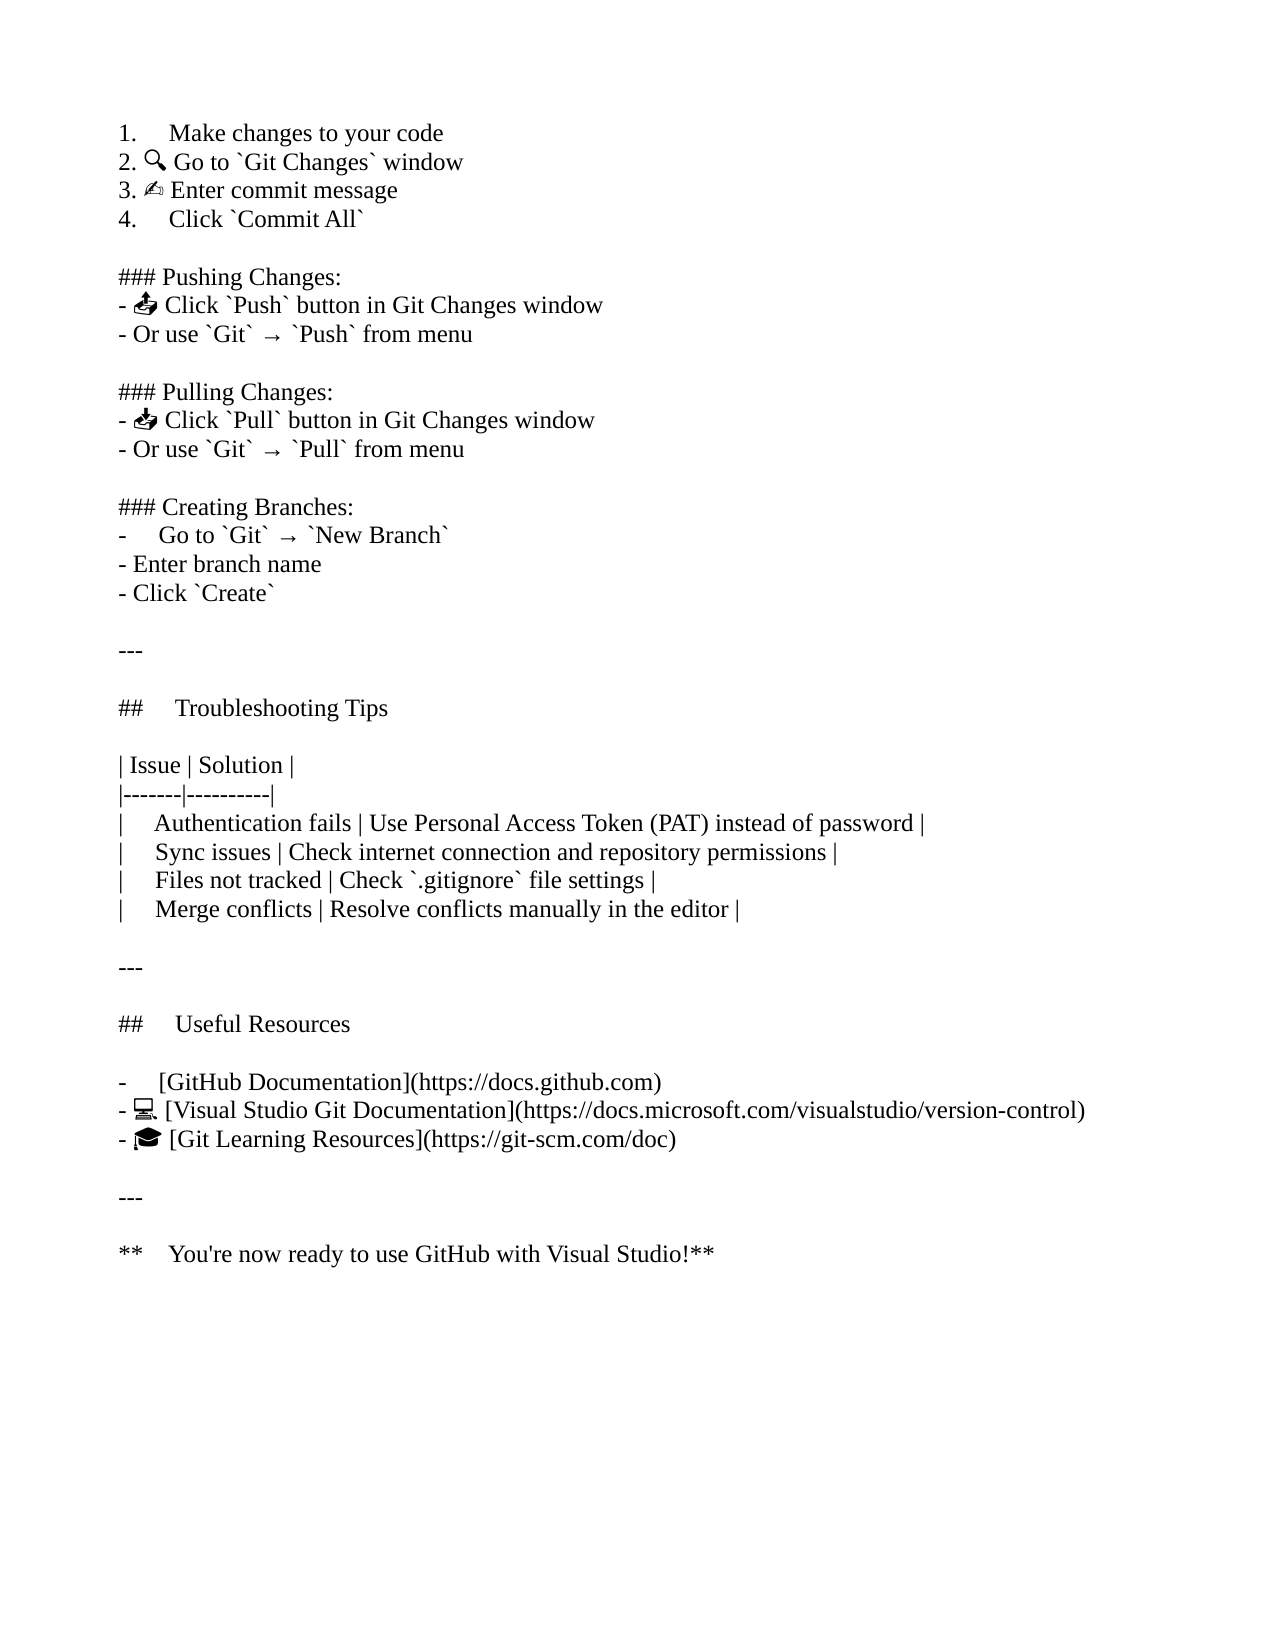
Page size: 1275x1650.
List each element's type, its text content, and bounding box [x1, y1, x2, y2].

text | ❌ Authentication fails | Use Personal Access Token (PAT) instead of password | [118, 808, 1157, 837]
text 1. 📝 Make changes to your code [118, 118, 1157, 147]
text ## 📖 Useful Resources [118, 1009, 1157, 1038]
text --- [118, 636, 1157, 664]
text - 💻 [Visual Studio Git Documentation](https://docs.microsoft.com/visualstudio/version-control) [118, 1096, 1157, 1124]
text ## 🔧 Troubleshooting Tips [118, 693, 1157, 722]
text --- [118, 952, 1157, 981]
text - 🎓 [Git Learning Resources](https://git-scm.com/doc) [118, 1124, 1157, 1153]
text - 📤 Click `Push` button in Git Changes window [118, 291, 1157, 319]
text | Issue | Solution | [118, 751, 1157, 779]
text - 🌐 [GitHub Documentation](https://docs.github.com) [118, 1067, 1157, 1096]
text - Enter branch name [118, 549, 1157, 578]
text **🎉 You're now ready to use GitHub with Visual Studio!** [118, 1239, 1157, 1268]
text - Or use `Git` → `Push` from menu [118, 319, 1157, 348]
text ### Pulling Changes: [118, 377, 1157, 406]
text --- [118, 1182, 1157, 1211]
text 4. ✅ Click `Commit All` [118, 204, 1157, 233]
text 2. 🔍 Go to `Git Changes` window [118, 147, 1157, 176]
text 3. ✍️ Enter commit message [118, 176, 1157, 204]
text ### Creating Branches: [118, 492, 1157, 521]
text | 🔀 Merge conflicts | Resolve conflicts manually in the editor | [118, 894, 1157, 923]
text - Or use `Git` → `Pull` from menu [118, 434, 1157, 463]
text - Click `Create` [118, 578, 1157, 607]
text ### Pushing Changes: [118, 262, 1157, 291]
text - 🌿 Go to `Git` → `New Branch` [118, 521, 1157, 549]
text | 📁 Files not tracked | Check `.gitignore` file settings | [118, 866, 1157, 894]
text | 🔄 Sync issues | Check internet connection and repository permissions | [118, 837, 1157, 866]
text - 📥 Click `Pull` button in Git Changes window [118, 406, 1157, 434]
text |-------|----------| [118, 779, 1157, 808]
